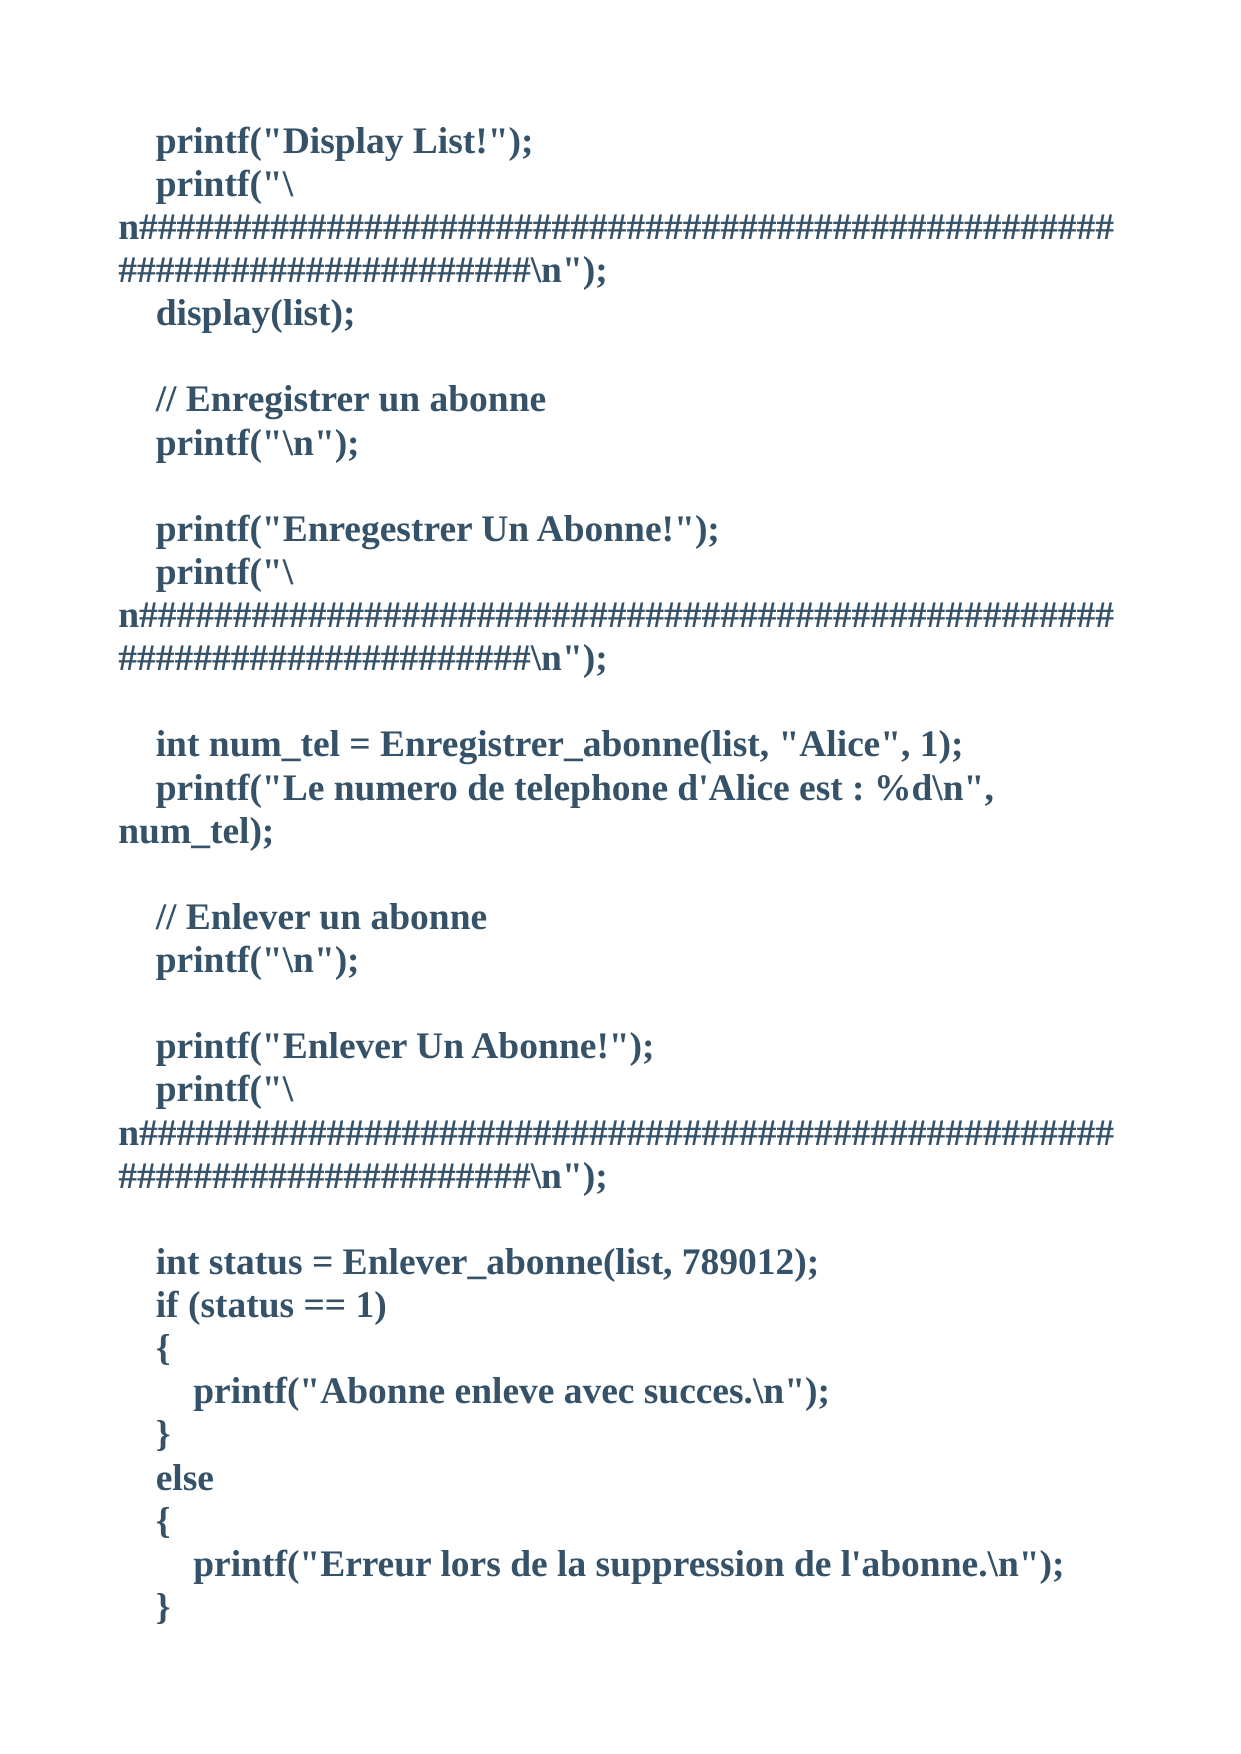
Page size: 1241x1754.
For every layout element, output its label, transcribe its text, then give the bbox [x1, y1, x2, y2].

text int status = Enlever_abonne(list, 789012); [118, 1239, 1122, 1282]
text else [118, 1455, 1122, 1498]
text printf("Le numero de telephone d'Alice est : %d\n", num_tel); [118, 765, 1122, 851]
text // Enregistrer un abonne [118, 377, 1122, 420]
text int num_tel = Enregistrer_abonne(list, "Alice", 1); [118, 722, 1122, 765]
text printf("Enlever Un Abonne!"); [118, 1024, 1122, 1067]
text printf("\n##########################################################################\n"); [118, 1067, 1122, 1196]
text { [118, 1326, 1122, 1369]
text printf("Abonne enleve avec succes.\n"); [118, 1369, 1122, 1412]
text printf("\n"); [118, 937, 1122, 981]
text if (status == 1) [118, 1282, 1122, 1326]
text printf("\n##########################################################################\n"); [118, 161, 1122, 291]
text printf("\n"); [118, 420, 1122, 463]
text printf("\n##########################################################################\n"); [118, 549, 1122, 679]
text { [118, 1498, 1122, 1541]
text printf("Enregestrer Un Abonne!"); [118, 506, 1122, 549]
text } [118, 1412, 1122, 1455]
text // Enlever un abonne [118, 894, 1122, 937]
text } [118, 1584, 1122, 1627]
text display(list); [118, 291, 1122, 334]
text printf("Display List!"); [118, 118, 1122, 161]
text printf("Erreur lors de la suppression de l'abonne.\n"); [118, 1541, 1122, 1584]
